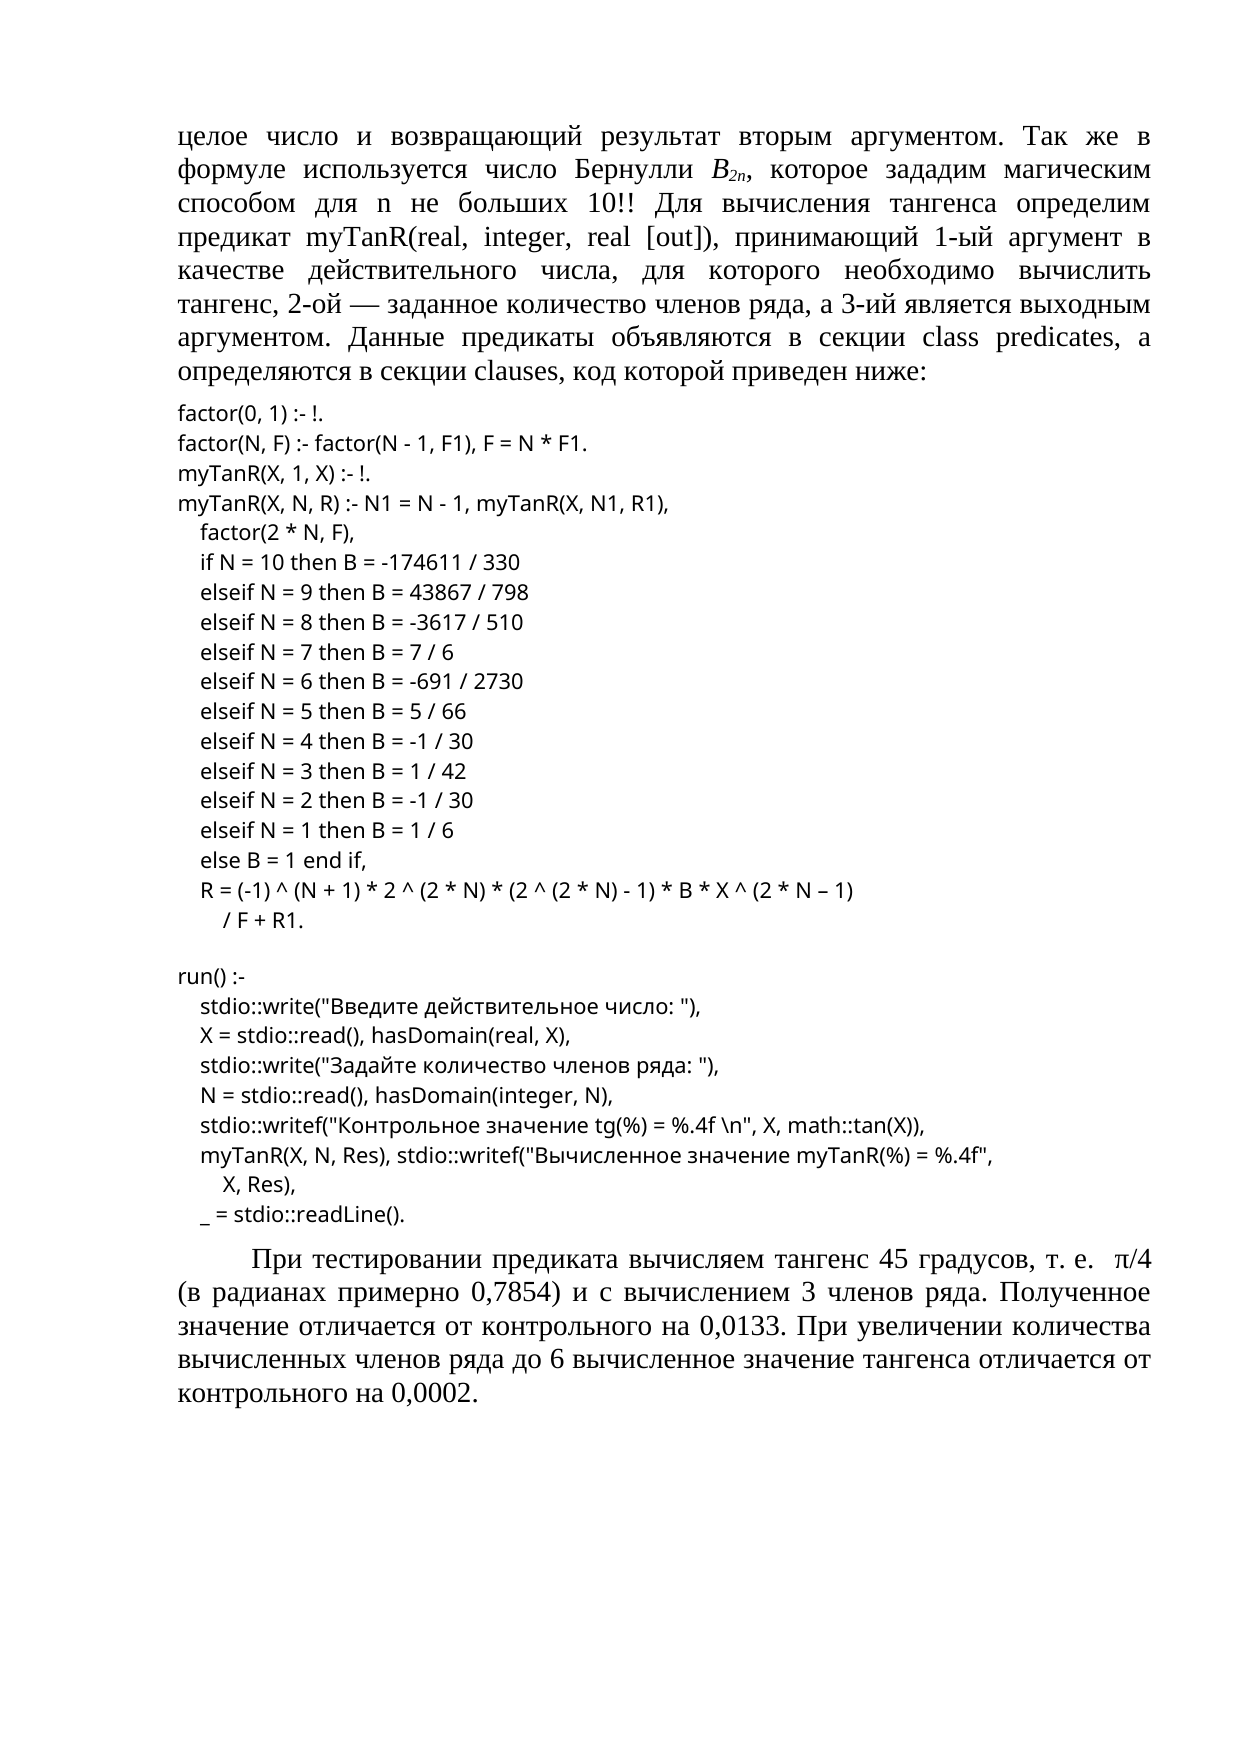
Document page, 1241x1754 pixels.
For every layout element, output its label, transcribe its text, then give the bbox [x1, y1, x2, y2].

text _ = stdio::readLine(). [177, 1199, 1152, 1229]
text X = stdio::read(), hasDomain(real, X), [177, 1020, 1152, 1050]
text if N = 10 then B = -174611 / 330 [177, 547, 1152, 577]
text stdio::writef("Контрольное значение tg(%) = %.4f \n", X, math::tan(X)), [177, 1110, 1152, 1139]
text else B = 1 end if, [177, 845, 1152, 875]
text elseif N = 3 then B = 1 / 42 [177, 756, 1152, 786]
text factor(N, F) :- factor(N - 1, F1), F = N * F1. [177, 428, 1152, 458]
text elseif N = 9 then B = 43867 / 798 [177, 577, 1152, 607]
text elseif N = 8 then B = -3617 / 510 [177, 607, 1152, 637]
text run() :- [177, 961, 1152, 991]
text myTanR(X, 1, X) :- !. [177, 458, 1152, 488]
text elseif N = 7 then B = 7 / 6 [177, 637, 1152, 666]
text R = (-1) ^ (N + 1) * 2 ^ (2 * N) * (2 ^ (2 * N) - 1) * B * X ^ (2 * N – 1) [177, 875, 1152, 905]
text Для вычисления функции tg(x) с использованием разложения в ряд по заданному количеству членов ряда используем следующую формулу . В качестве условия остановки рекурсии примем условие, что при , согласно формуле разложения, . Дополнительно, для вычисления используем предикат вычисления факториала числа factor(integer, integer [out]), принимающий аргумент как целое число и возвращающий результат вторым аргументом. Так же в формуле используется число Бернулли B2n, которое зададим магическим способом для n не больших 10!! Для вычисления тангенса определим предикат myTanR(real, integer, real [out]), принимающий 1-ый аргумент в качестве действительного числа, для которого необходимо вычислить тангенс, 2-ой — заданное количество членов ряда, а 3-ий является выходным аргументом. Данные предикаты объявляются в секции class predicates, а определяются в секции clauses, код которой приведен ниже: [177, 118, 1152, 386]
text / F + R1. [177, 905, 1152, 934]
text factor(2 * N, F), [177, 517, 1152, 547]
text myTanR(X, N, R) :- N1 = N - 1, myTanR(X, N1, R1), [177, 488, 1152, 517]
text elseif N = 4 then B = -1 / 30 [177, 726, 1152, 756]
text При тестировании предиката вычисляем тангенс 45 градусов, т. е. π/4 (в радианах примерно 0,7854) и с вычислением 3 членов ряда. Полученное значение отличается от контрольного на 0,0133. При увеличении количества вычисленных членов ряда до 6 вычисленное значение тангенса отличается от контрольного на 0,0002. [177, 1241, 1152, 1408]
text stdio::write("Введите действительное число: "), [177, 991, 1152, 1020]
text factor(0, 1) :- !. [177, 398, 1152, 428]
text N = stdio::read(), hasDomain(integer, N), [177, 1080, 1152, 1110]
text elseif N = 1 then B = 1 / 6 [177, 815, 1152, 845]
text X, Res), [177, 1169, 1152, 1199]
text elseif N = 2 then B = -1 / 30 [177, 786, 1152, 815]
text myTanR(X, N, Res), stdio::writef("Вычисленное значение myTanR(%) = %.4f", [177, 1139, 1152, 1169]
text elseif N = 5 then B = 5 / 66 [177, 696, 1152, 726]
text elseif N = 6 then B = -691 / 2730 [177, 666, 1152, 696]
text stdio::write("Задайте количество членов ряда: "), [177, 1050, 1152, 1080]
